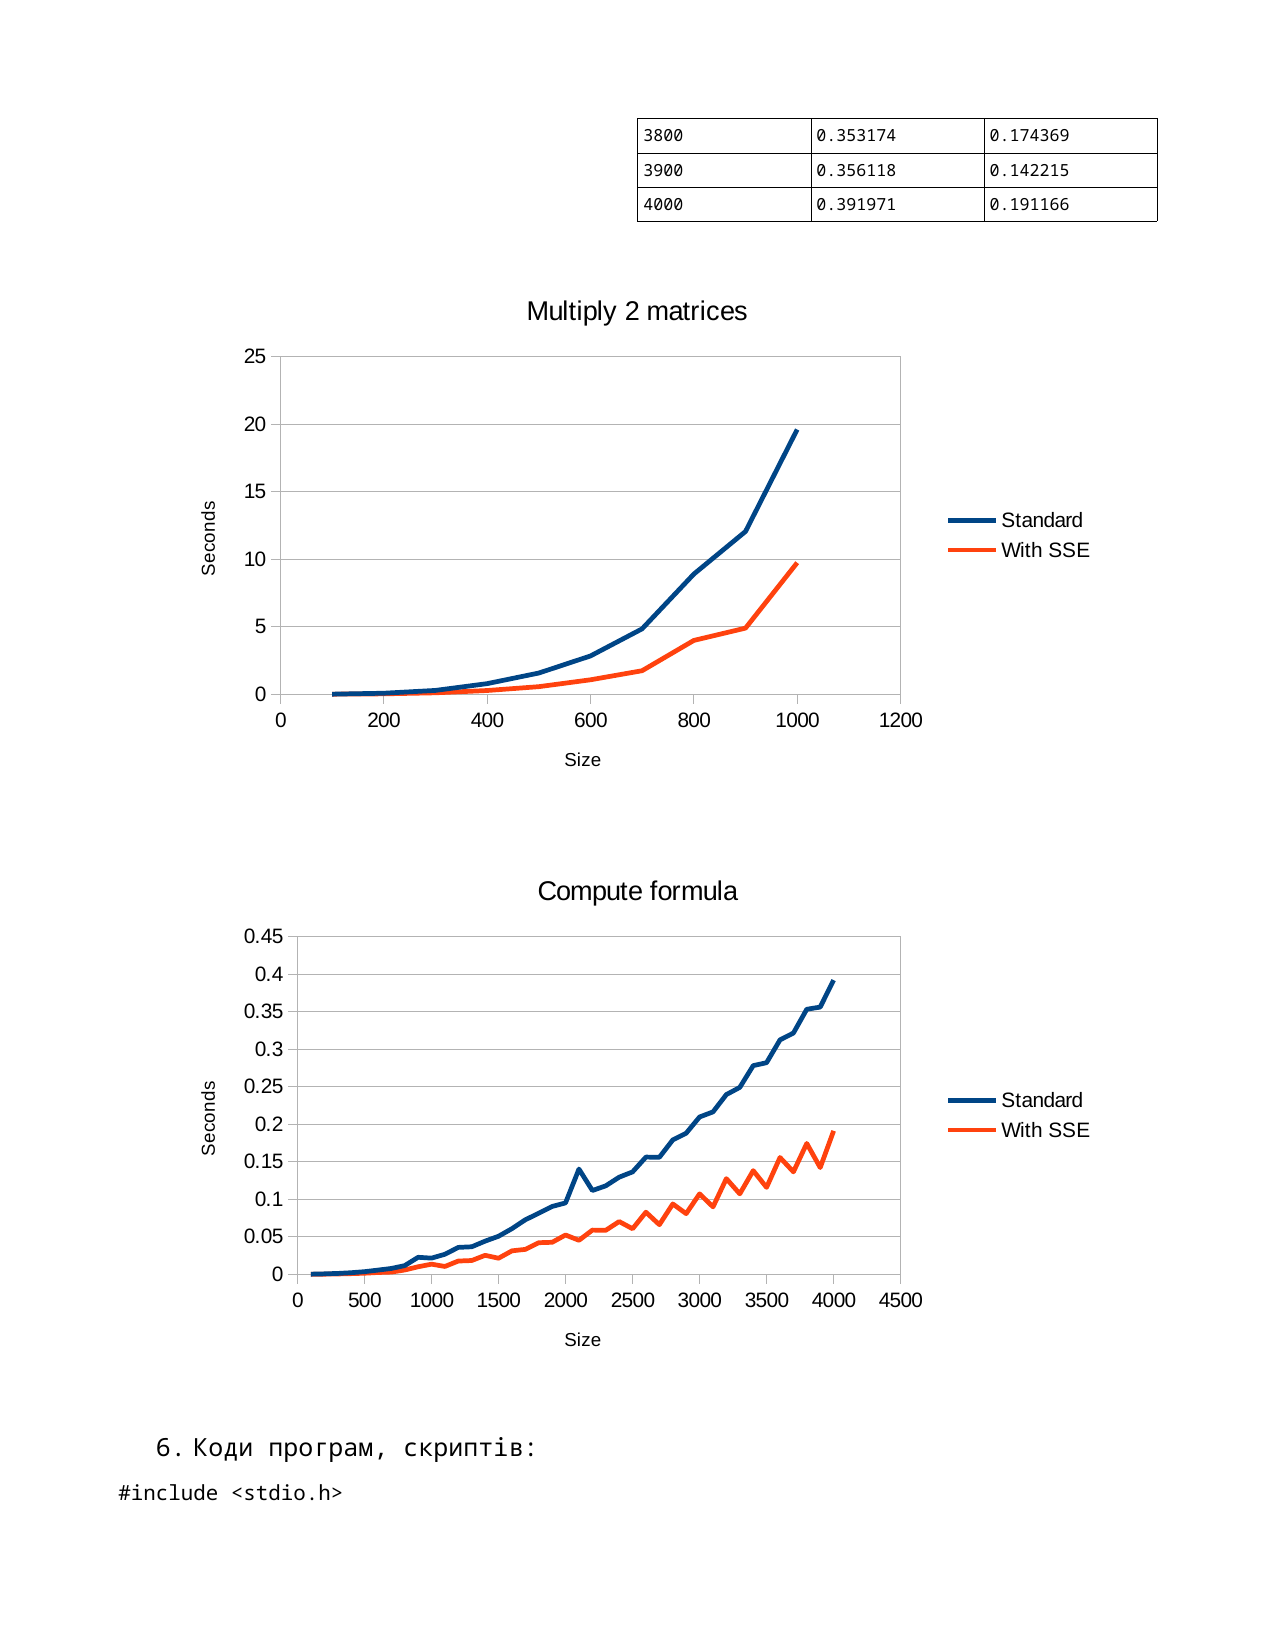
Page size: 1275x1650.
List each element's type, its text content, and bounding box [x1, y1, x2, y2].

table_cell [291, 118, 464, 152]
table_cell 0.191166 [985, 188, 1157, 221]
table_cell [118, 187, 291, 221]
table_cell 0.356118 [812, 154, 984, 187]
table_cell 0.174369 [985, 119, 1157, 152]
table_cell [464, 153, 637, 187]
table_cell [291, 153, 464, 187]
table_cell 0.142215 [985, 154, 1157, 187]
table_cell 0.353174 [812, 119, 984, 152]
table_cell [118, 153, 291, 187]
table_cell [291, 187, 464, 221]
table_cell [464, 187, 637, 221]
table_cell [118, 118, 291, 152]
table_cell 4000 [638, 188, 811, 221]
table_cell [464, 118, 637, 152]
table_cell 3800 [638, 119, 811, 152]
text #include <stdio.h> [118, 1478, 1157, 1507]
table_cell 0.391971 [812, 188, 984, 221]
table_cell 3900 [638, 154, 811, 187]
list Коди програм, скриптів: [156, 1430, 1157, 1464]
